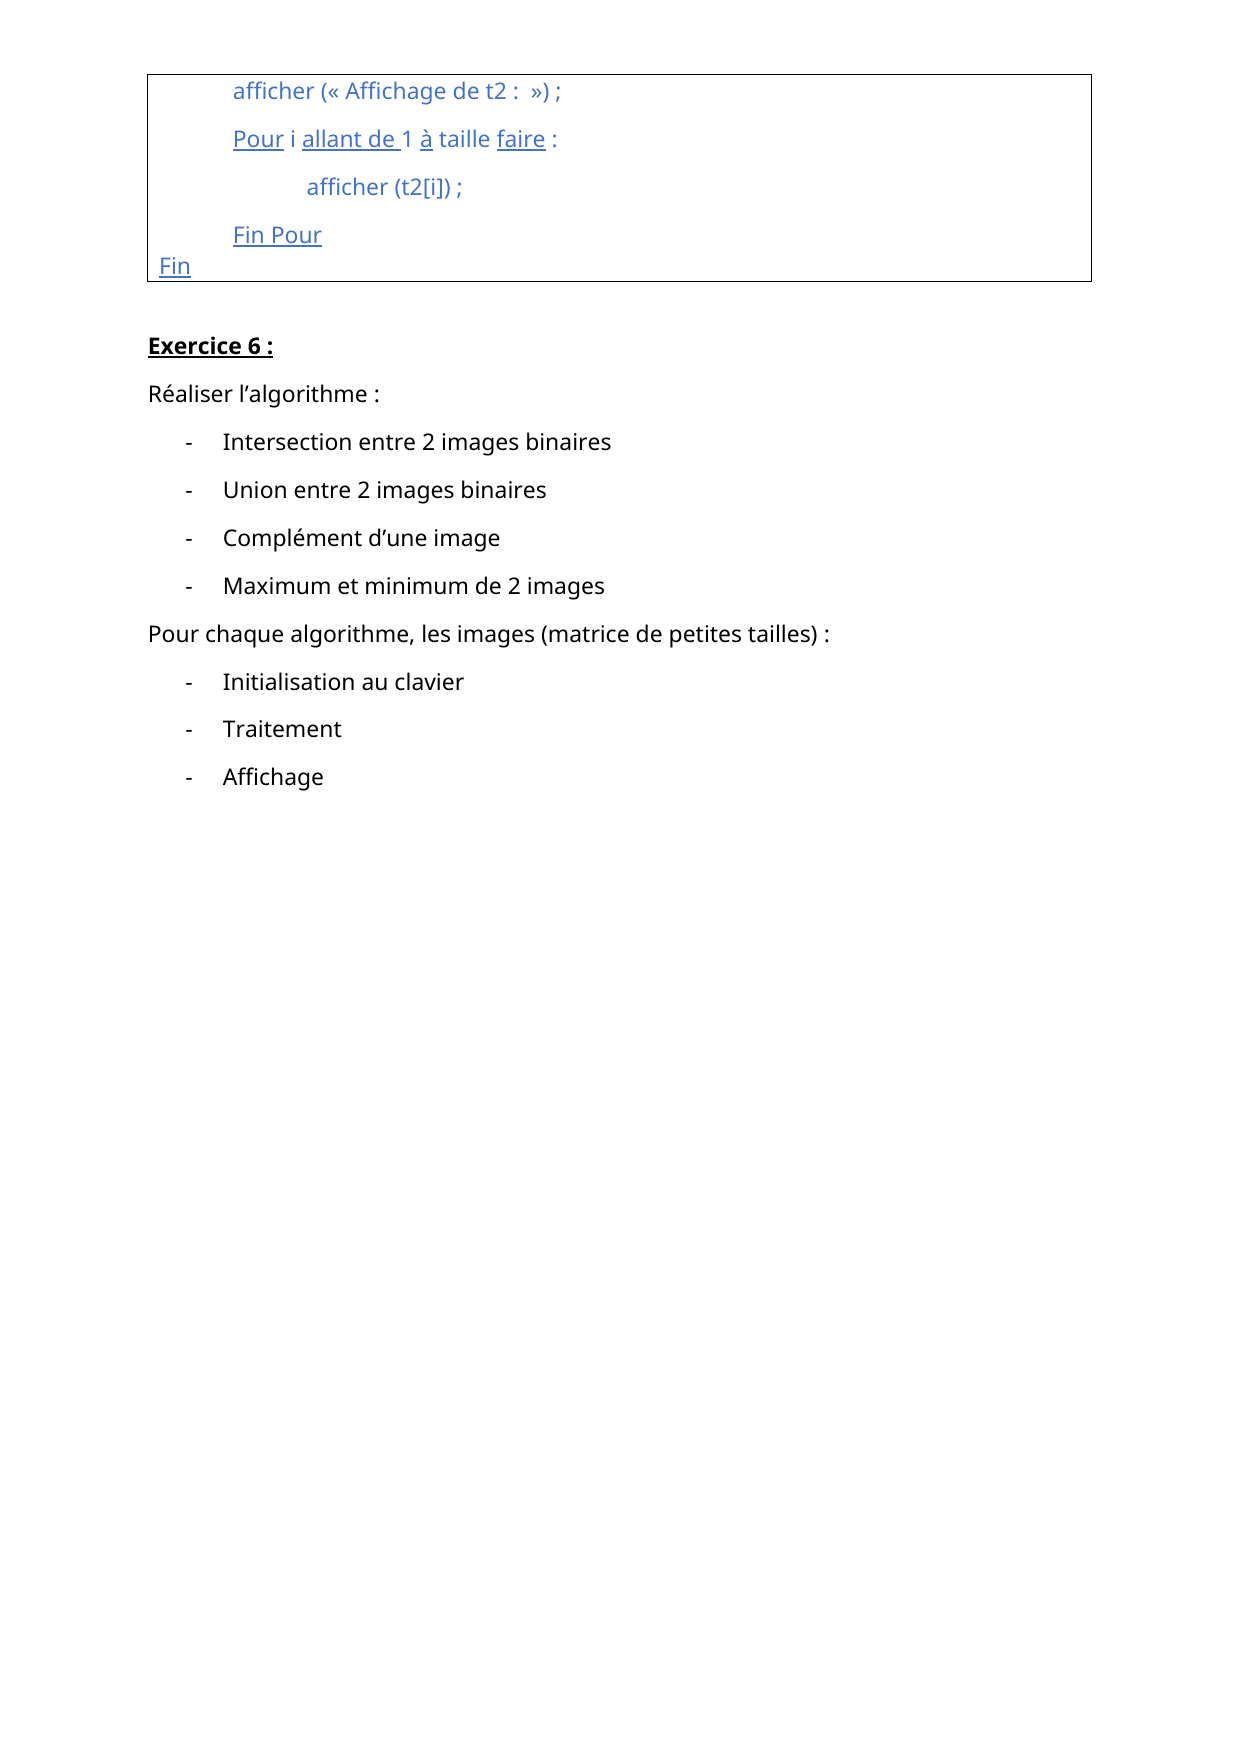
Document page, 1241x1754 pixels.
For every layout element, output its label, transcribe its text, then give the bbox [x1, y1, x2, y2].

list Traitement [185, 713, 1093, 744]
text Pour chaque algorithme, les images (matrice de petites tailles) : [148, 617, 1093, 649]
table_header afficher (« Affichage de t2 : ») ; Pour i allant de 1 à taille faire : afficher (t2[i]) ; Fin Pour Fin [148, 75, 1091, 281]
list Affichage [185, 761, 1093, 792]
list Initialisation au clavier [185, 665, 1093, 697]
text Exercice 6 : [148, 330, 1093, 361]
list Maximum et minimum de 2 images [185, 569, 1093, 601]
list Intersection entre 2 images binaires [185, 426, 1093, 457]
text Réaliser l’algorithme : [148, 378, 1093, 409]
list Union entre 2 images binaires [185, 474, 1093, 505]
list Complément d’une image [185, 522, 1093, 553]
